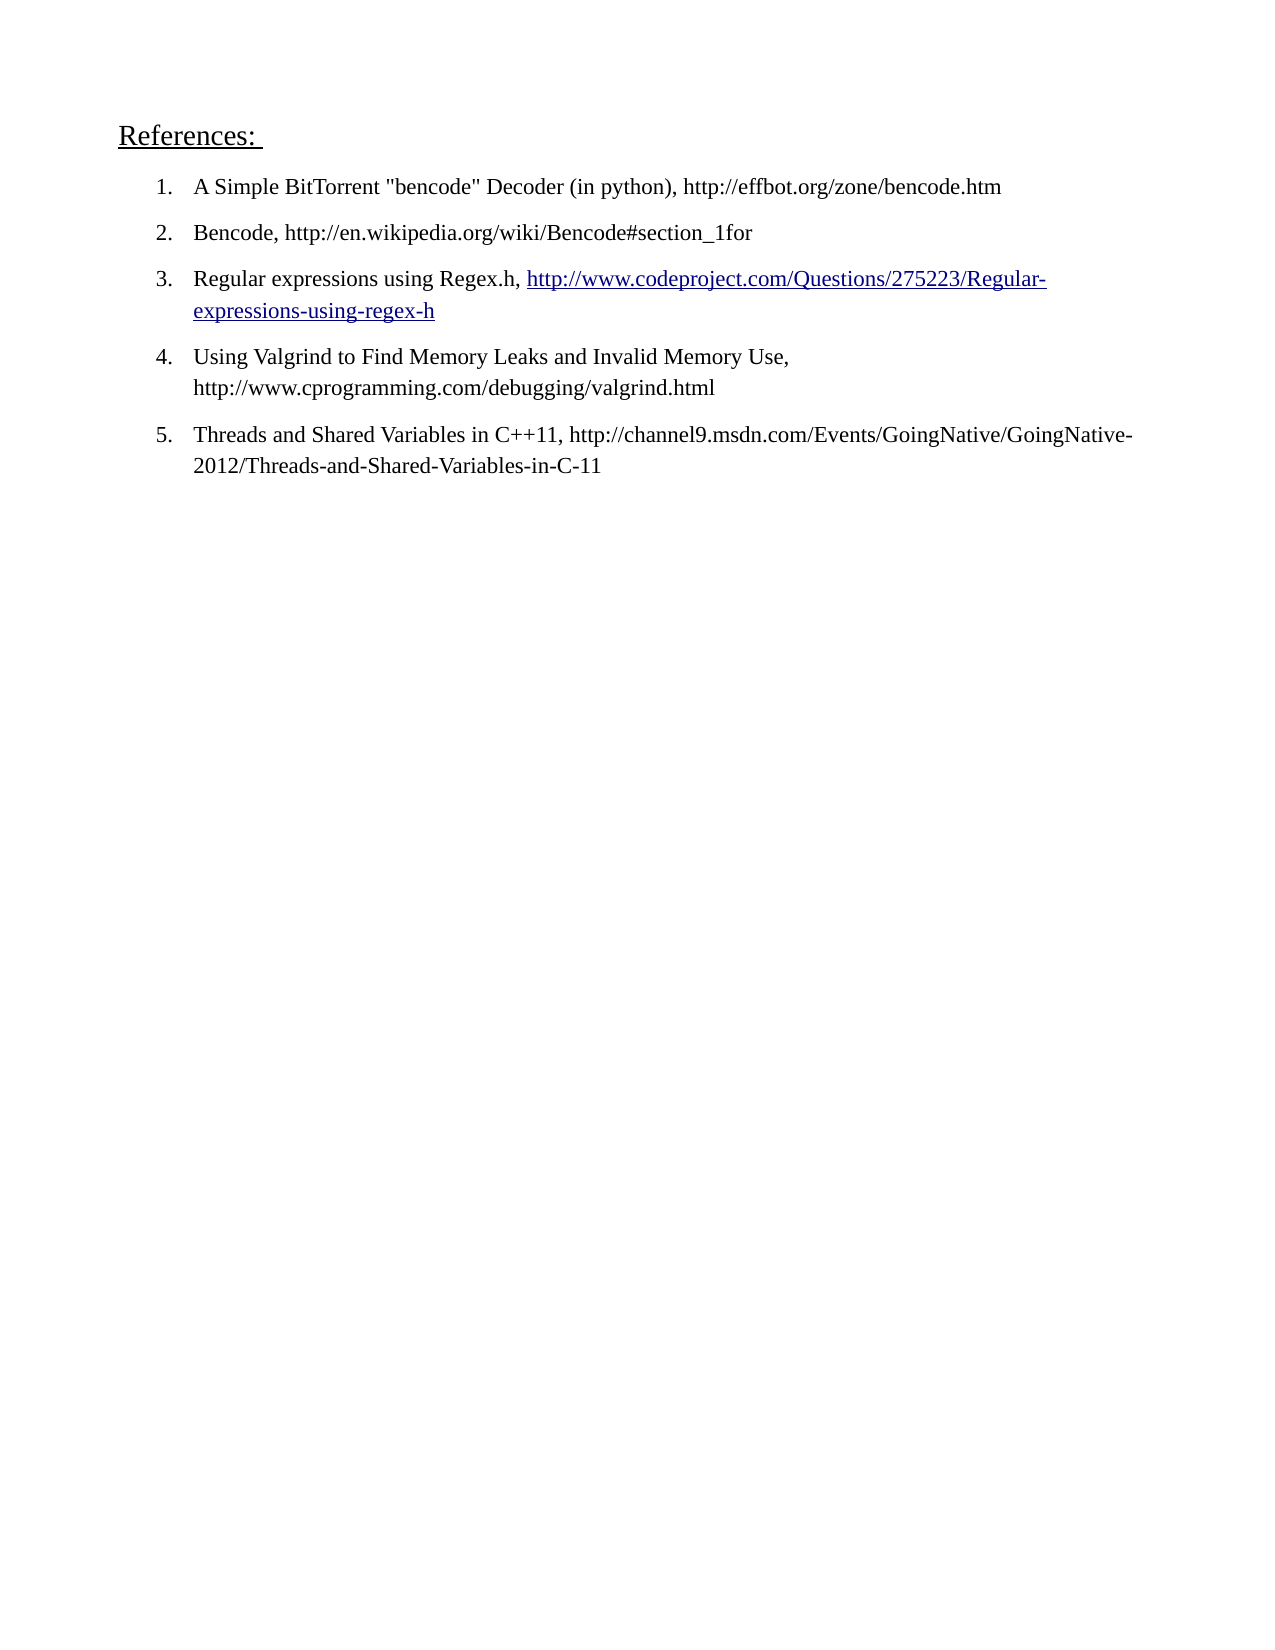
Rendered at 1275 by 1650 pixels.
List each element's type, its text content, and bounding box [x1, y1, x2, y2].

list Regular expressions using Regex.h, http://www.codeproject.com/Questions/275223/Regular-expressions-using-regex-h [156, 265, 1157, 323]
list Bencode, http://en.wikipedia.org/wiki/Bencode#section_1for [156, 219, 1157, 245]
list Using Valgrind to Find Memory Leaks and Invalid Memory Use, http://www.cprogramming.com/debugging/valgrind.html [156, 343, 1157, 401]
text References: [118, 118, 1157, 152]
list Threads and Shared Variables in C++11, http://channel9.msdn.com/Events/GoingNative/GoingNative-2012/Threads-and-Shared-Variables-in-C-11 [156, 421, 1157, 478]
list A Simple BitTorrent "bencode" Decoder (in python), http://effbot.org/zone/bencode.htm [156, 173, 1157, 199]
